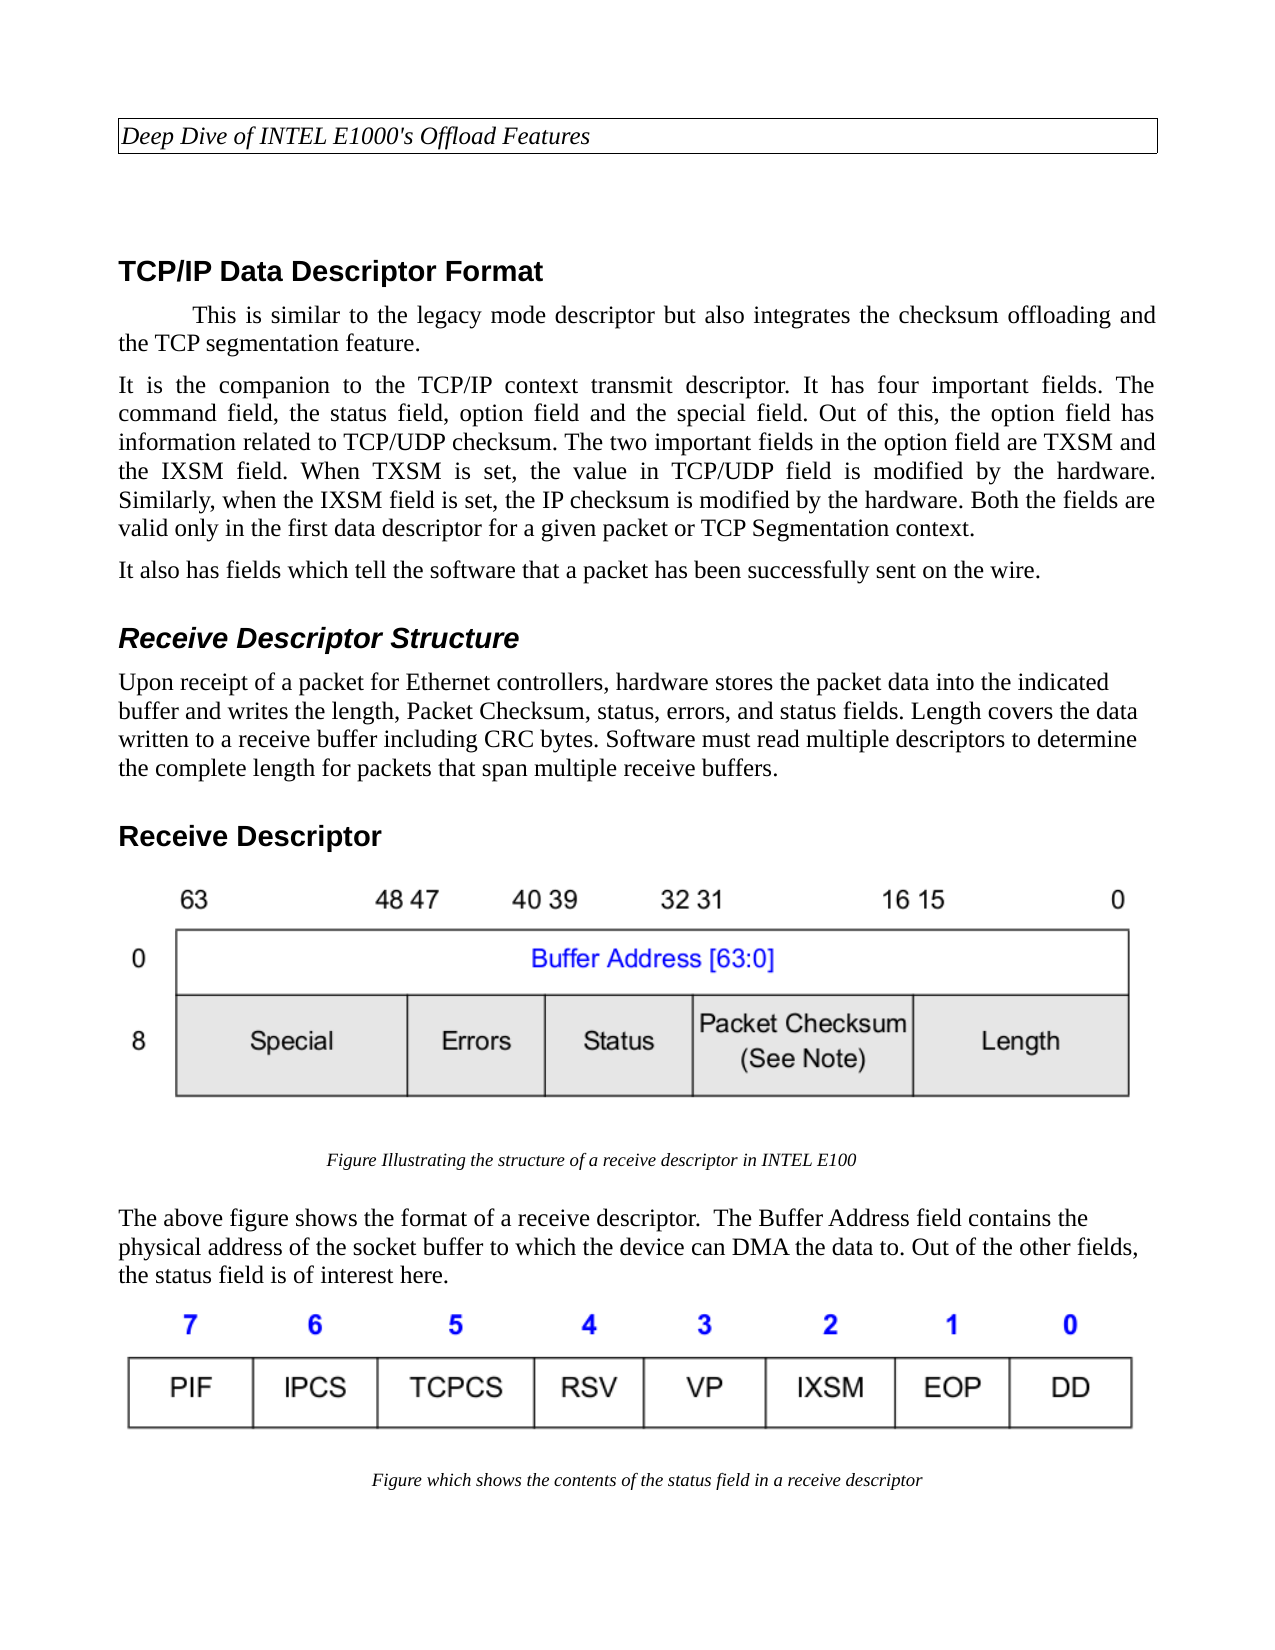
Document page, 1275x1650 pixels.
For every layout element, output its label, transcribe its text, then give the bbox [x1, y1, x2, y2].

subtitle Receive Descriptor Structure [118, 621, 1157, 654]
text The above figure shows the format of a receive descriptor. The Buffer Address field contains the physical address of the socket buffer to which the device can DMA the data to. Out of the other fields, the status field is of interest here. [118, 1203, 1157, 1289]
text It also has fields which tell the software that a packet has been successfully sent on the wire. [118, 555, 1157, 583]
text Upon receipt of a packet for Ethernet controllers, hardware stores the packet data into the indicated buffer and writes the length, Packet Checksum, status, errors, and status fields. Length covers the data written to a receive buffer including CRC bytes. Software must read multiple descriptors to determine the complete length for packets that span multiple receive buffers. [118, 667, 1157, 782]
picture [118, 1301, 1157, 1444]
text It is the companion to the TCP/IP context transmit descriptor. It has four important fields. The command field, the status field, option field and the special field. Out of this, the option field has information related to TCP/UDP checksum. The two important fields in the option field are TXSM and the IXSM field. When TXSM is set, the value in TCP/UDP field is modified by the hardware. Similarly, when the IXSM field is set, the IP checksum is modified by the hardware. Both the fields are valid only in the first data descriptor for a given packet or TCP Segmentation context. [118, 370, 1157, 542]
subtitle Receive Descriptor [118, 819, 1157, 853]
subtitle TCP/IP Data Descriptor Format [118, 254, 1157, 287]
picture [118, 865, 1157, 1121]
text This is similar to the legacy mode descriptor but also integrates the checksum offloading and the TCP segmentation feature. [118, 300, 1157, 357]
